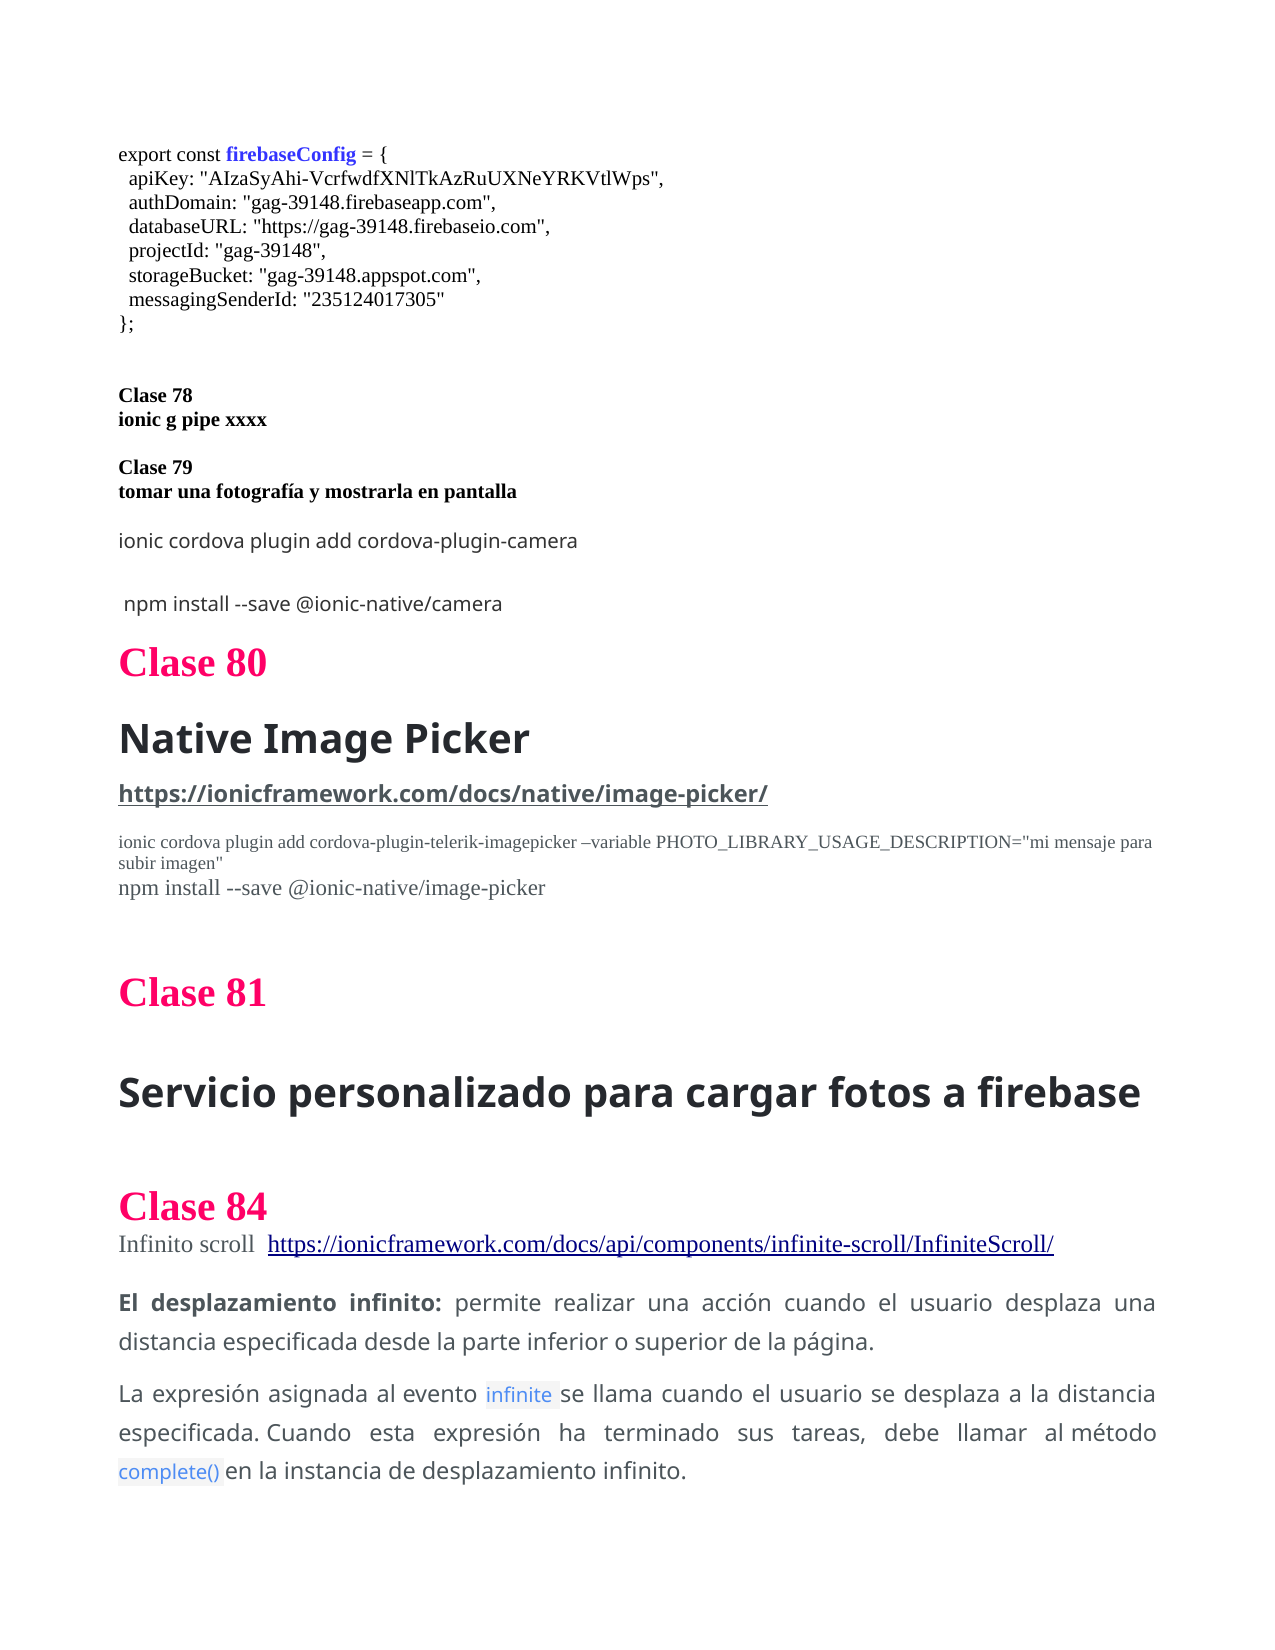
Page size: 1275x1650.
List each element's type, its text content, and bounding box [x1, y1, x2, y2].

text Clase 79 [118, 455, 1157, 479]
text Clase 81 [118, 929, 1157, 1015]
text Clase 84 [118, 1181, 1157, 1229]
subtitle Native Image Picker [118, 710, 1157, 765]
text apiKey: "AIzaSyAhi-VcrfwdfXNlTkAzRuUXNeYRKVtlWps", [118, 166, 1157, 190]
text ionic cordova plugin add cordova-plugin-telerik-imagepicker –variable PHOTO_LIBRARY_USAGE_DESCRIPTION="mi mensaje para subir imagen" [118, 831, 1157, 874]
text Clase 80 [118, 637, 1157, 685]
text export const firebaseConfig = { [118, 142, 1157, 166]
text authDomain: "gag-39148.firebaseapp.com", [118, 190, 1157, 214]
text }; [118, 311, 1157, 335]
text tomar una fotografía y mostrarla en pantalla [118, 479, 1157, 503]
text La expresión asignada al evento infinite se llama cuando el usuario se desplaza a la distancia especificada. Cuando esta expresión ha terminado sus tareas, debe llamar al método complete() en la instancia de desplazamiento infinito. [118, 1378, 1157, 1486]
text databaseURL: "https://gag-39148.firebaseio.com", [118, 214, 1157, 238]
text projectId: "gag-39148", [118, 238, 1157, 262]
subtitle Servicio personalizado para cargar fotos a firebase [118, 1064, 1157, 1119]
text npm install --save @ionic-native/image-picker [118, 874, 1157, 929]
text Clase 78 [118, 383, 1157, 407]
text El desplazamiento infinito: permite realizar una acción cuando el usuario desplaza una distancia especificada desde la parte inferior o superior de la página. [118, 1287, 1157, 1357]
text Infinito scroll https://ionicframework.com/docs/api/components/infinite-scroll/InfiniteScroll/ [118, 1229, 1157, 1258]
text ionic g pipe xxxx [118, 407, 1157, 431]
text https://ionicframework.com/docs/native/image-picker/ [118, 778, 1157, 810]
text messagingSenderId: "235124017305" [118, 287, 1157, 311]
text ionic cordova plugin add cordova-plugin-camera [118, 527, 1157, 555]
text storageBucket: "gag-39148.appspot.com", [118, 262, 1157, 287]
text npm install --save @ionic-native/camera [118, 555, 1157, 617]
